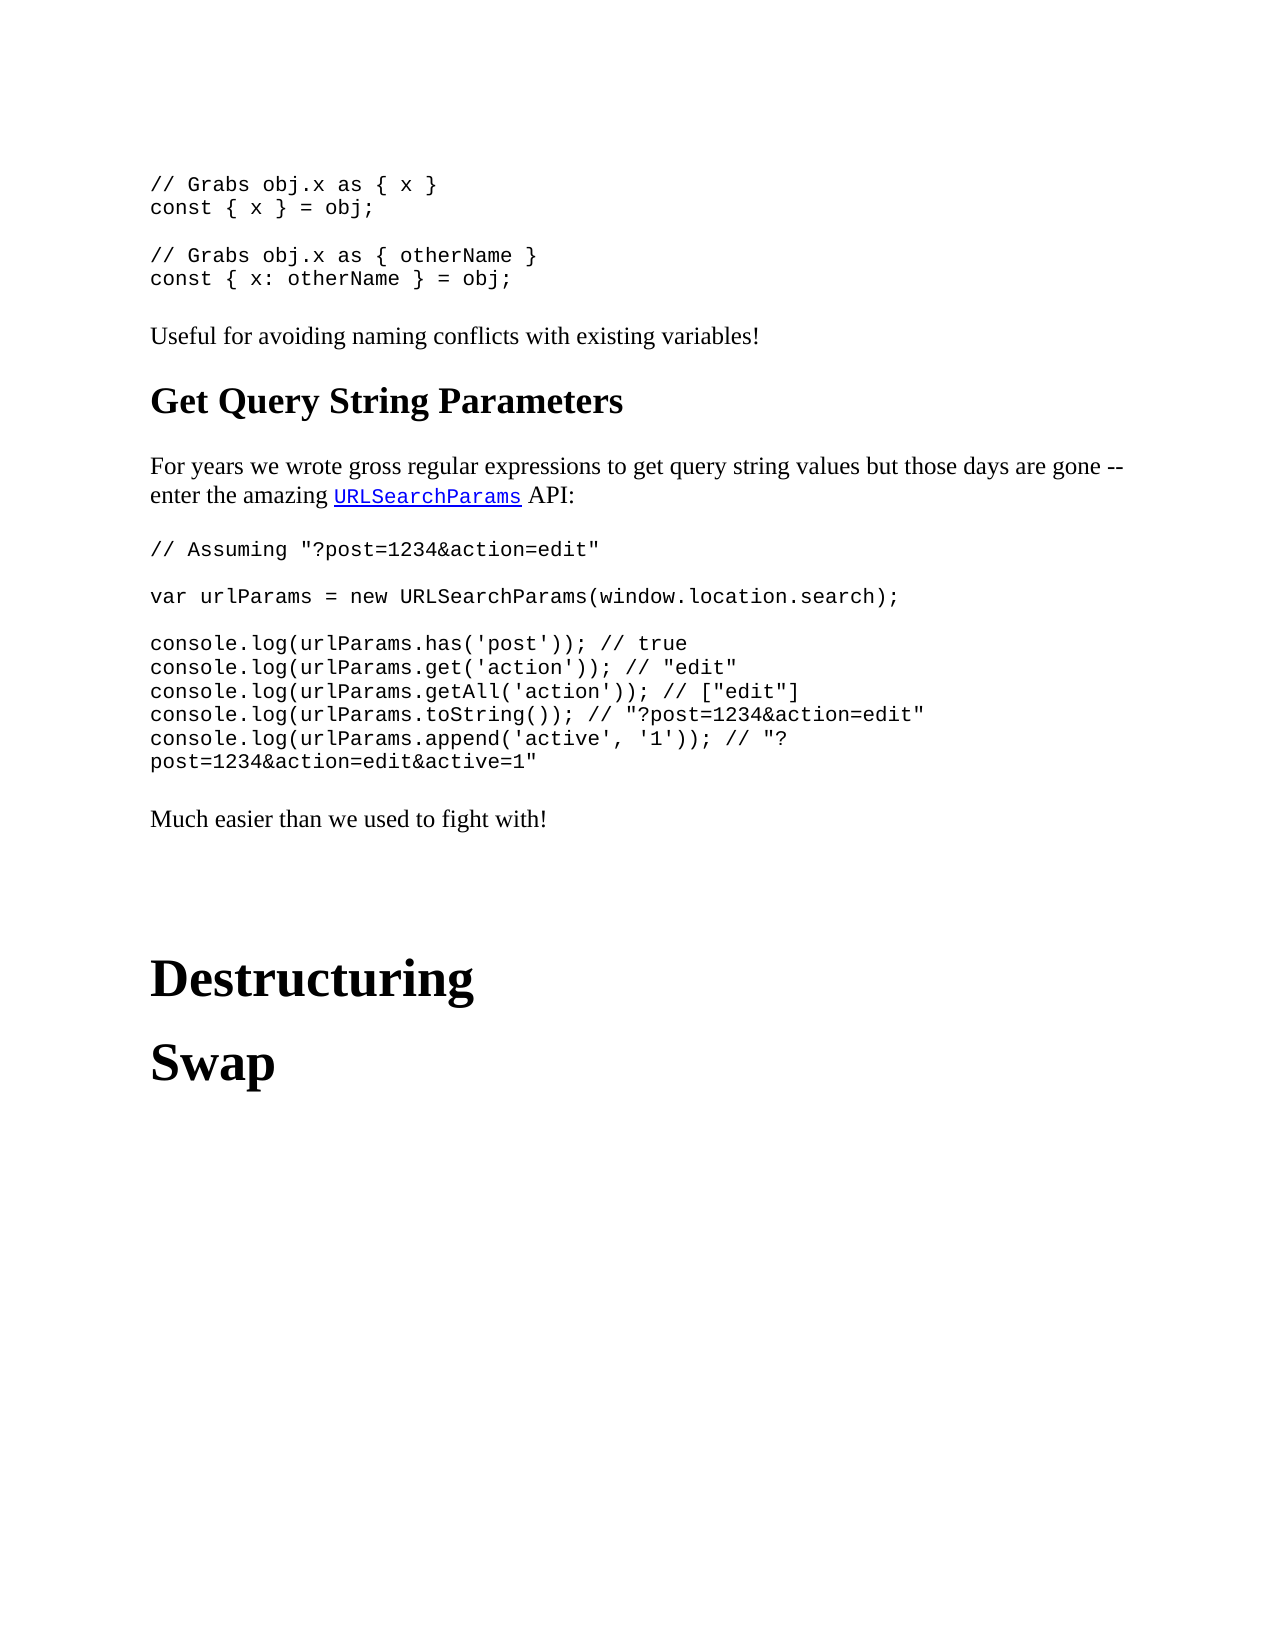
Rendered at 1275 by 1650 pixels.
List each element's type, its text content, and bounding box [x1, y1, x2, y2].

text Useful for avoiding naming conflicts with existing variables! [150, 321, 1125, 350]
text const { x: otherName } = obj; [150, 268, 1125, 292]
text // Assuming "?post=1234&action=edit" [150, 539, 1125, 562]
text Destructuring [150, 946, 1125, 1008]
text console.log(urlParams.get('action')); // "edit" [150, 657, 1125, 681]
text console.log(urlParams.append('active', '1')); // "?post=1234&action=edit&active=1" [150, 728, 1125, 775]
text // Grabs obj.x as { x } [150, 174, 1125, 197]
text console.log(urlParams.toString()); // "?post=1234&action=edit" [150, 704, 1125, 728]
text console.log(urlParams.has('post')); // true [150, 633, 1125, 657]
text For years we wrote gross regular expressions to get query string values but those days are gone -- enter the amazing URLSearchParams API: [150, 451, 1125, 509]
text console.log(urlParams.getAll('action')); // ["edit"] [150, 681, 1125, 704]
text Swap [150, 1030, 1125, 1092]
text // Grabs obj.x as { otherName } [150, 244, 1125, 268]
subtitle Get Query String Parameters [150, 379, 1125, 422]
text const { x } = obj; [150, 197, 1125, 221]
text Much easier than we used to fight with! [150, 804, 1125, 833]
text var urlParams = new URLSearchParams(window.location.search); [150, 586, 1125, 610]
